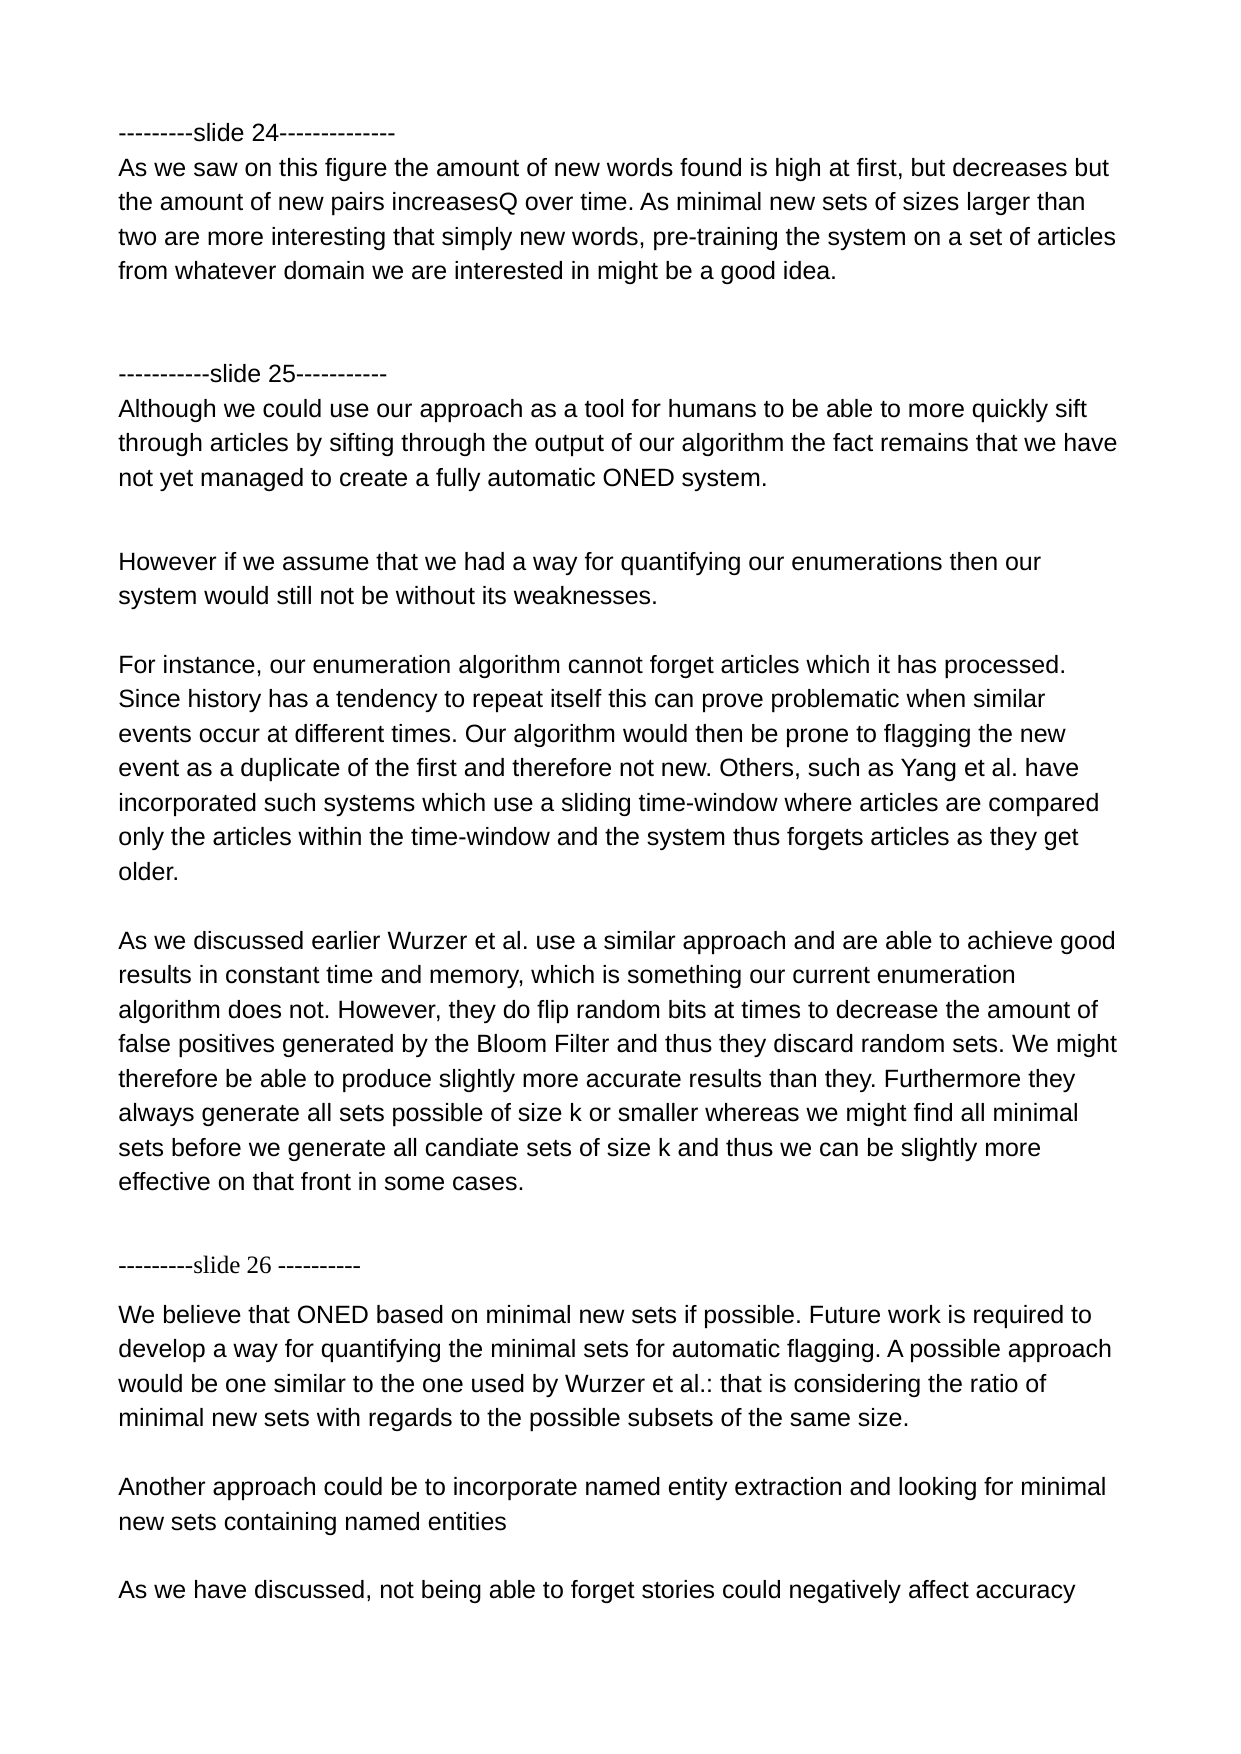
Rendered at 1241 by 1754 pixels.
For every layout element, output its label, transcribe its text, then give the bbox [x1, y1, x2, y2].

text ---------slide 26 ---------- [118, 1251, 1122, 1279]
text -----------slide 25----------- [118, 325, 1122, 388]
text We believe that ONED based on minimal new sets if possible. Future work is required to develop a way for quantifying the minimal sets for automatic flagging. A possible approach would be one similar to the one used by Wurzer et al.: that is considering the ratio of minimal new sets with regards to the possible subsets of the same size. [118, 1300, 1122, 1432]
text However if we assume that we had a way for quantifying our enumerations then our system would still not be without its weaknesses. [118, 546, 1122, 610]
text ---------slide 24-------------- [118, 118, 1122, 147]
text As we discussed earlier Wurzer et al. use a similar approach and are able to achieve good results in constant time and memory, which is something our current enumeration algorithm does not. However, they do flip random bits at times to decrease the amount of false positives generated by the Bloom Filter and thus they discard random sets. We might therefore be able to produce slightly more accurate results than they. Furthermore they always generate all sets possible of size k or smaller whereas we might find all minimal sets before we generate all candiate sets of size k and thus we can be slightly more effective on that front in some cases. [118, 926, 1122, 1196]
text Although we could use our approach as a tool for humans to be able to more quickly sift through articles by sifting through the output of our algorithm the fact remains that we have not yet managed to create a fully automatic ONED system. [118, 394, 1122, 492]
text As we have discussed, not being able to forget stories could negatively affect accuracy [118, 1576, 1122, 1604]
text For instance, our enumeration algorithm cannot forget articles which it has processed. Since history has a tendency to repeat itself this can prove problematic when similar events occur at different times. Our algorithm would then be prone to flagging the new event as a duplicate of the first and therefore not new. Others, such as Yang et al. have incorporated such systems which use a sliding time-window where articles are compared only the articles within the time-window and the system thus forgets articles as they get older. [118, 650, 1122, 886]
text Another approach could be to incorporate named entity extraction and looking for minimal new sets containing named entities [118, 1472, 1122, 1570]
text As we saw on this figure the amount of new words found is high at first, but decreases but the amount of new pairs increasesQ over time. As minimal new sets of sizes larger than two are more interesting that simply new words, pre-training the system on a set of articles from whatever domain we are interested in might be a good idea. [118, 153, 1122, 285]
